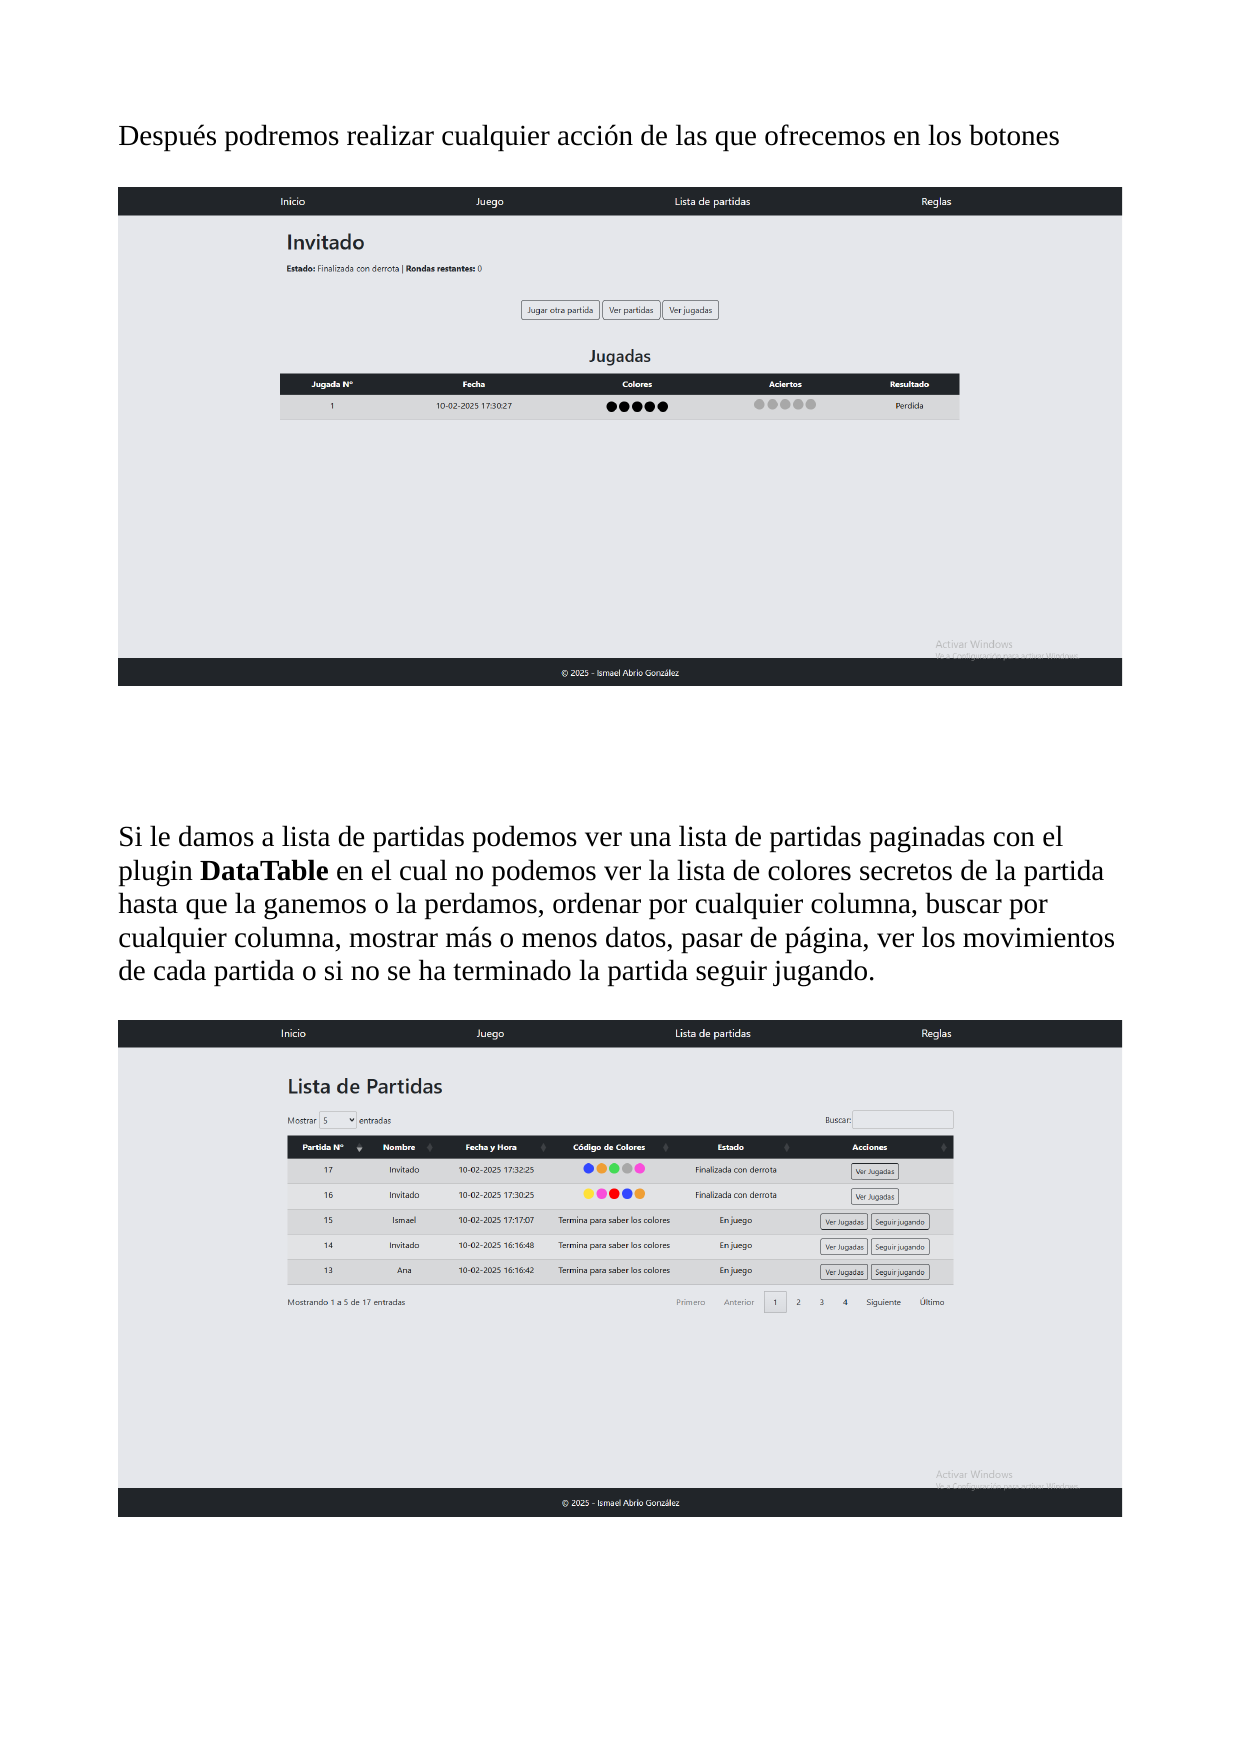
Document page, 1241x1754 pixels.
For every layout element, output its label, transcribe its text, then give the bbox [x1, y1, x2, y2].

picture [118, 187, 1123, 686]
picture [118, 1020, 1123, 1517]
text Si le damos a lista de partidas podemos ver una lista de partidas paginadas con el plugin DataTable en el cual no podemos ver la lista de colores secretos de la partida hasta que la ganemos o la perdamos, ordenar por cualquier columna, buscar por cualquier columna, mostrar más o menos datos, pasar de página, ver los movimientos de cada partida o si no se ha terminado la partida seguir jugando. [118, 819, 1122, 987]
text Después podremos realizar cualquier acción de las que ofrecemos en los botones [118, 118, 1122, 152]
